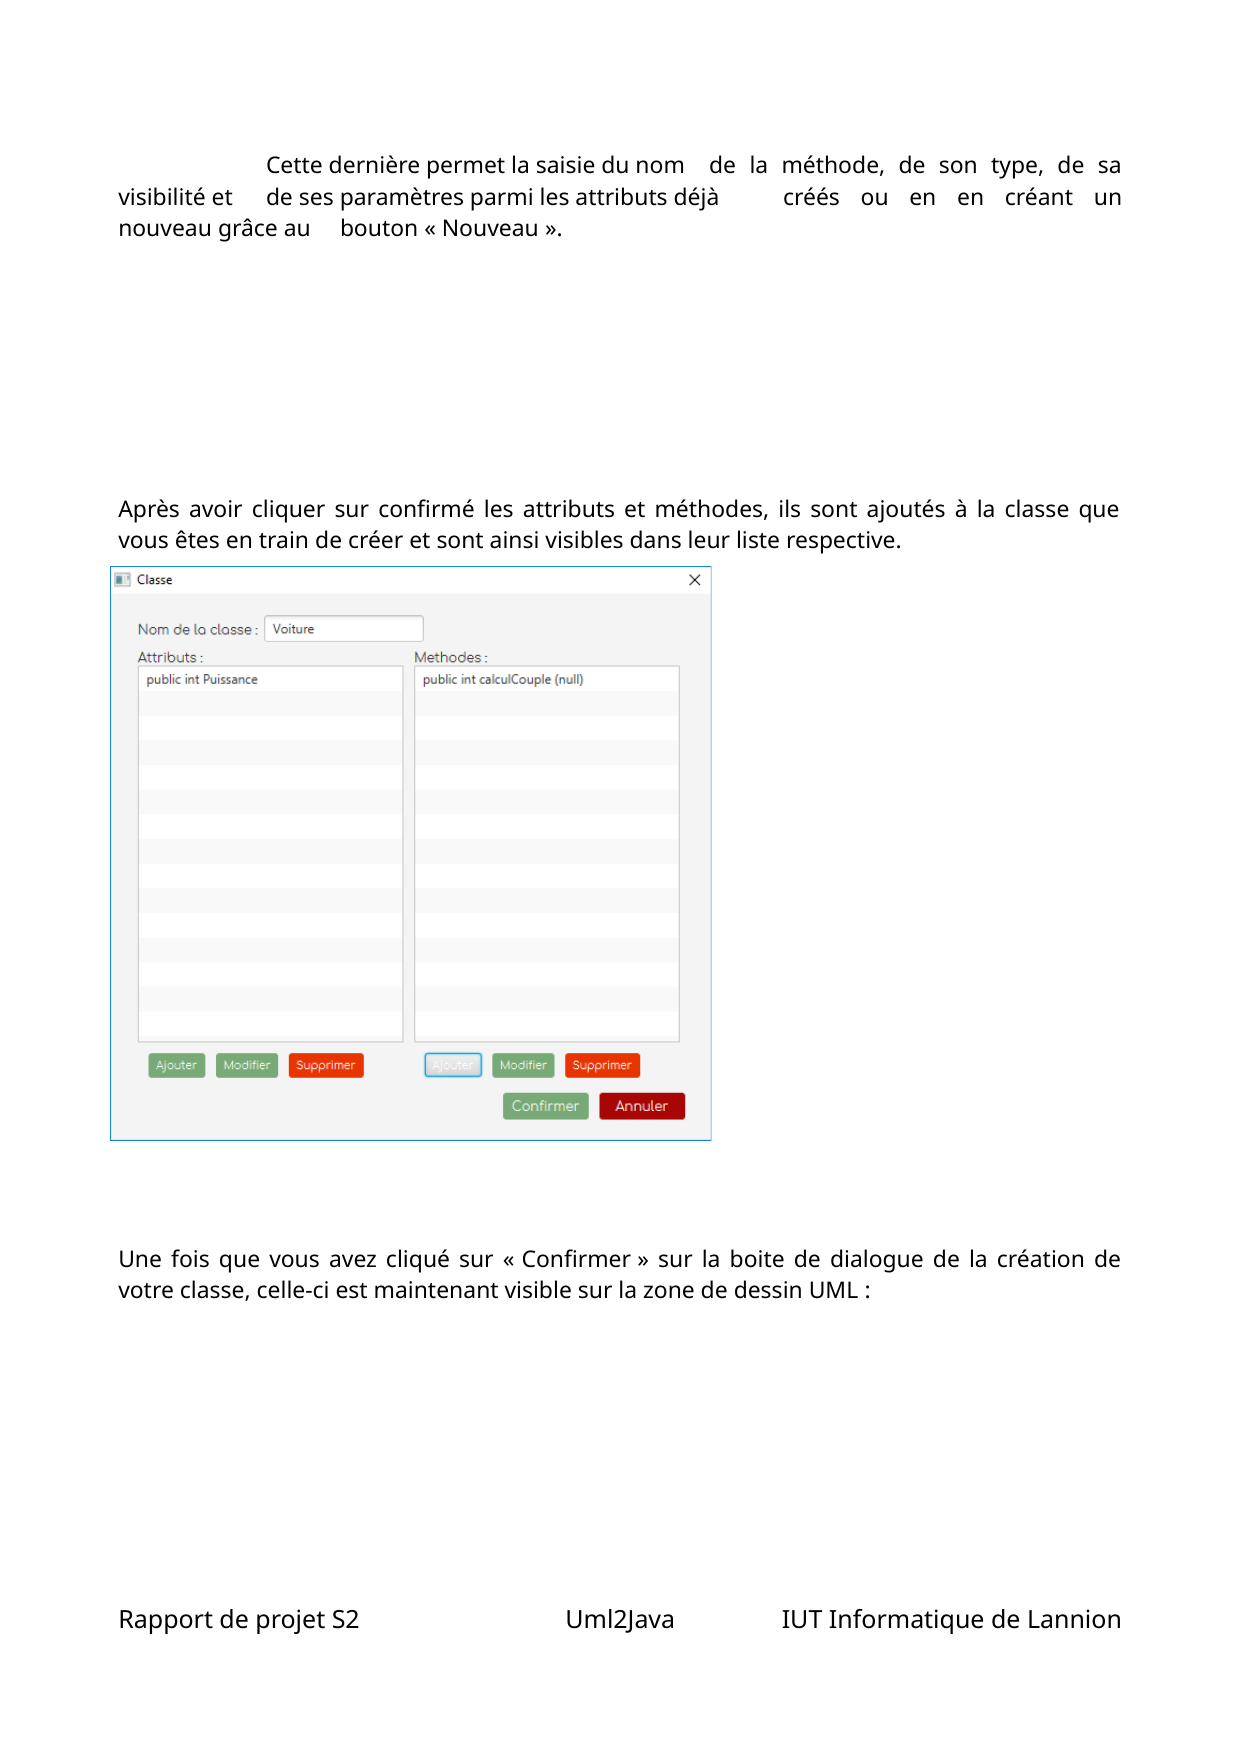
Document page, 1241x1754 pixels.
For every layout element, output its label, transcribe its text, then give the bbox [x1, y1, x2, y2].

picture [110, 566, 712, 1141]
text Cette dernière permet la saisie du nom de la méthode, de son type, de sa visibilité et de ses paramètres parmi les attributs déjà créés ou en en créant un nouveau grâce au bouton « Nouveau ». [118, 149, 1122, 243]
text Une fois que vous avez cliqué sur « Confirmer » sur la boite de dialogue de la création de votre classe, celle-ci est maintenant visible sur la zone de dessin UML : [118, 1243, 1122, 1306]
text Après avoir cliquer sur confirmé les attributs et méthodes, ils sont ajoutés à la classe que vous êtes en train de créer et sont ainsi visibles dans leur liste respective. [118, 493, 1122, 556]
